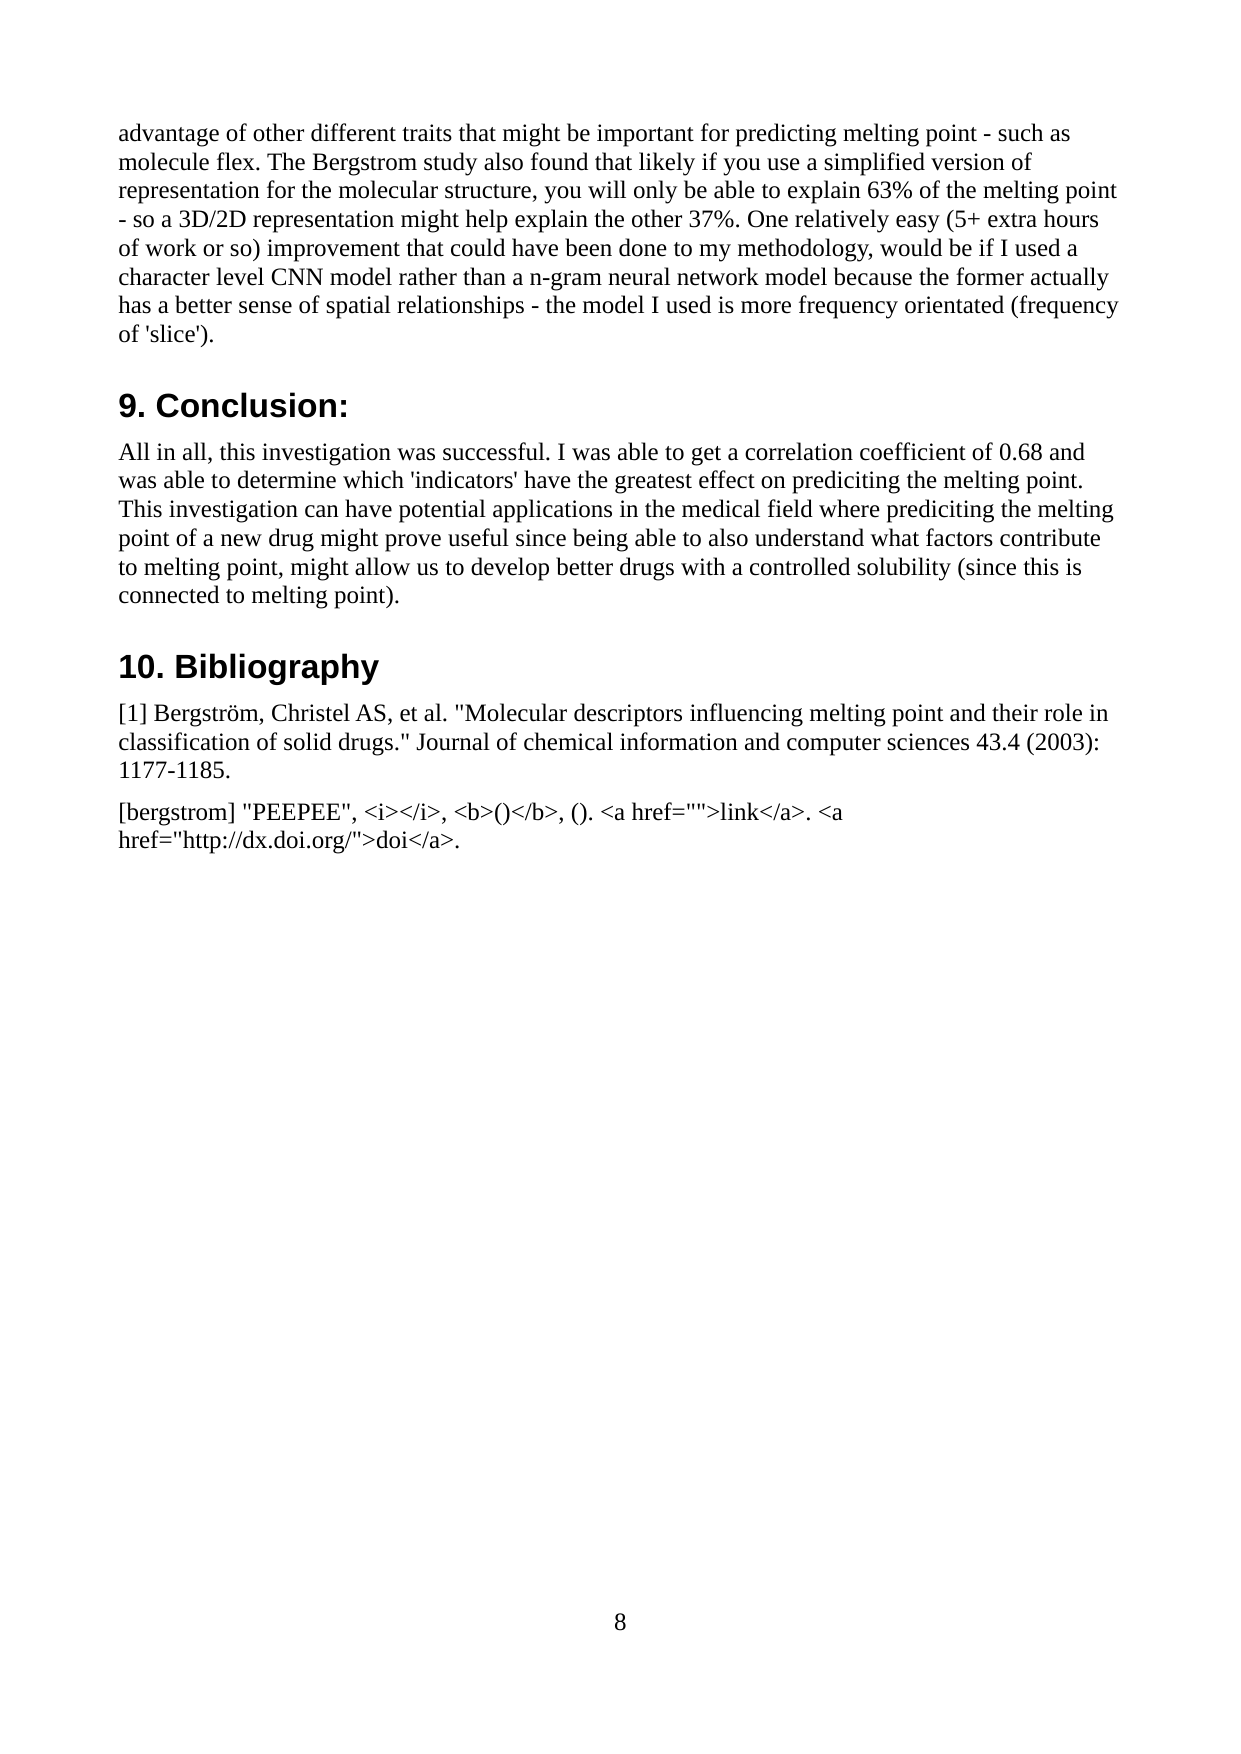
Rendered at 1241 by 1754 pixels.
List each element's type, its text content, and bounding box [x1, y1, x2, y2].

subtitle Bibliography [118, 647, 1122, 685]
text All in all, this investigation was successful. I was able to get a correlation coefficient of 0.68 and was able to determine which 'indicators' have the greatest effect on prediciting the melting point. This investigation can have potential applications in the medical field where prediciting the melting point of a new drug might prove useful since being able to also understand what factors contribute to melting point, might allow us to develop better drugs with a controlled solubility (since this is connected to melting point). [118, 437, 1122, 609]
subtitle Conclusion: [118, 386, 1122, 424]
text [bergstrom] "PEEPEE", <i></i>, <b>()</b>, (). <a href="">link</a>. <a href="http://dx.doi.org/">doi</a>. [118, 797, 1122, 854]
text [1] Bergström, Christel AS, et al. "Molecular descriptors influencing melting point and their role in classification of solid drugs." Journal of chemical information and computer sciences 43.4 (2003): 1177-1185. [118, 698, 1122, 784]
text advantage of other different traits that might be important for predicting melting point - such as molecule flex. The Bergstrom study also found that likely if you use a simplified version of representation for the molecular structure, you will only be able to explain 63% of the melting point - so a 3D/2D representation might help explain the other 37%. One relatively easy (5+ extra hours of work or so) improvement that could have been done to my methodology, would be if I used a character level CNN model rather than a n-gram neural network model because the former actually has a better sense of spatial relationships - the model I used is more frequency orientated (frequency of 'slice'). [118, 118, 1122, 348]
